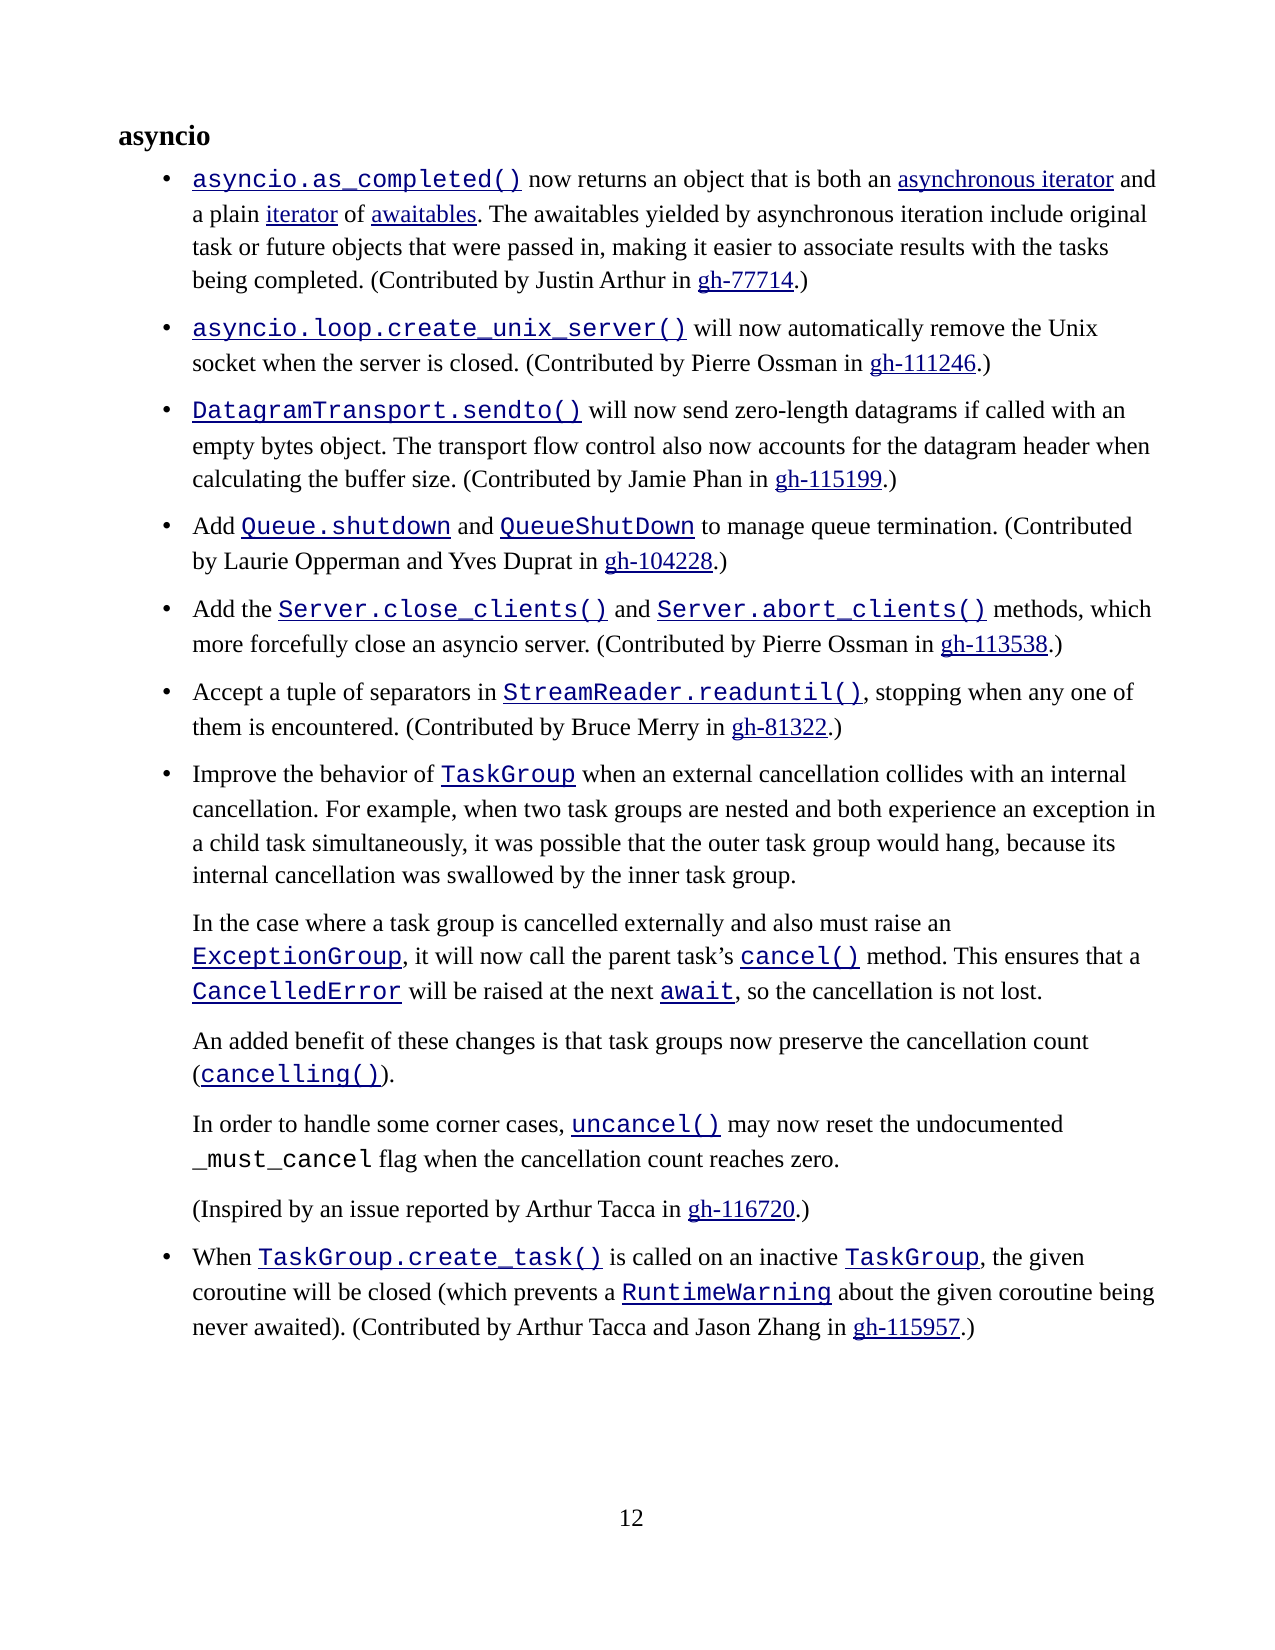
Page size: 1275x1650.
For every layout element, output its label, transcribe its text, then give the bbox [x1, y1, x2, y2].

list asyncio.loop.create_unix_server() will now automatically remove the Unix socket when the server is closed. (Contributed by Pierre Ossman in gh-111246.) [162, 313, 1157, 377]
list (Inspired by an issue reported by Arthur Tacca in gh-116720.) [162, 1194, 1157, 1223]
list asyncio.as_completed() now returns an object that is both an asynchronous iterator and a plain iterator of awaitables. The awaitables yielded by asynchronous iteration include original task or future objects that were passed in, making it easier to associate results with the tasks being completed. (Contributed by Justin Arthur in gh-77714.) [162, 164, 1157, 294]
list Improve the behavior of TaskGroup when an external cancellation collides with an internal cancellation. For example, when two task groups are nested and both experience an exception in a child task simultaneously, it was possible that the outer task group would hang, because its internal cancellation was swallowed by the inner task group. [162, 759, 1157, 889]
list Add Queue.shutdown and QueueShutDown to manage queue termination. (Contributed by Laurie Opperman and Yves Duprat in gh-104228.) [162, 511, 1157, 575]
list When TaskGroup.create_task() is called on an inactive TaskGroup, the given coroutine will be closed (which prevents a RuntimeWarning about the given coroutine being never awaited). (Contributed by Arthur Tacca and Jason Zhang in gh-115957.) [162, 1242, 1157, 1341]
list In the case where a task group is cancelled externally and also must raise an ExceptionGroup, it will now call the parent task’s cancel() method. This ensures that a CancelledError will be raised at the next await, so the cancellation is not lost. [162, 908, 1157, 1007]
list Accept a tuple of separators in StreamReader.readuntil(), stopping when any one of them is encountered. (Contributed by Bruce Merry in gh-81322.) [162, 677, 1157, 741]
subtitle asyncio [118, 118, 1157, 152]
list DatagramTransport.sendto() will now send zero-length datagrams if called with an empty bytes object. The transport flow control also now accounts for the datagram header when calculating the buffer size. (Contributed by Jamie Phan in gh-115199.) [162, 396, 1157, 492]
list Add the Server.close_clients() and Server.abort_clients() methods, which more forcefully close an asyncio server. (Contributed by Pierre Ossman in gh-113538.) [162, 594, 1157, 658]
list An added benefit of these changes is that task groups now preserve the cancellation count (cancelling()). [162, 1026, 1157, 1090]
list In order to handle some corner cases, uncancel() may now reset the undocumented _must_cancel flag when the cancellation count reaches zero. [162, 1109, 1157, 1175]
